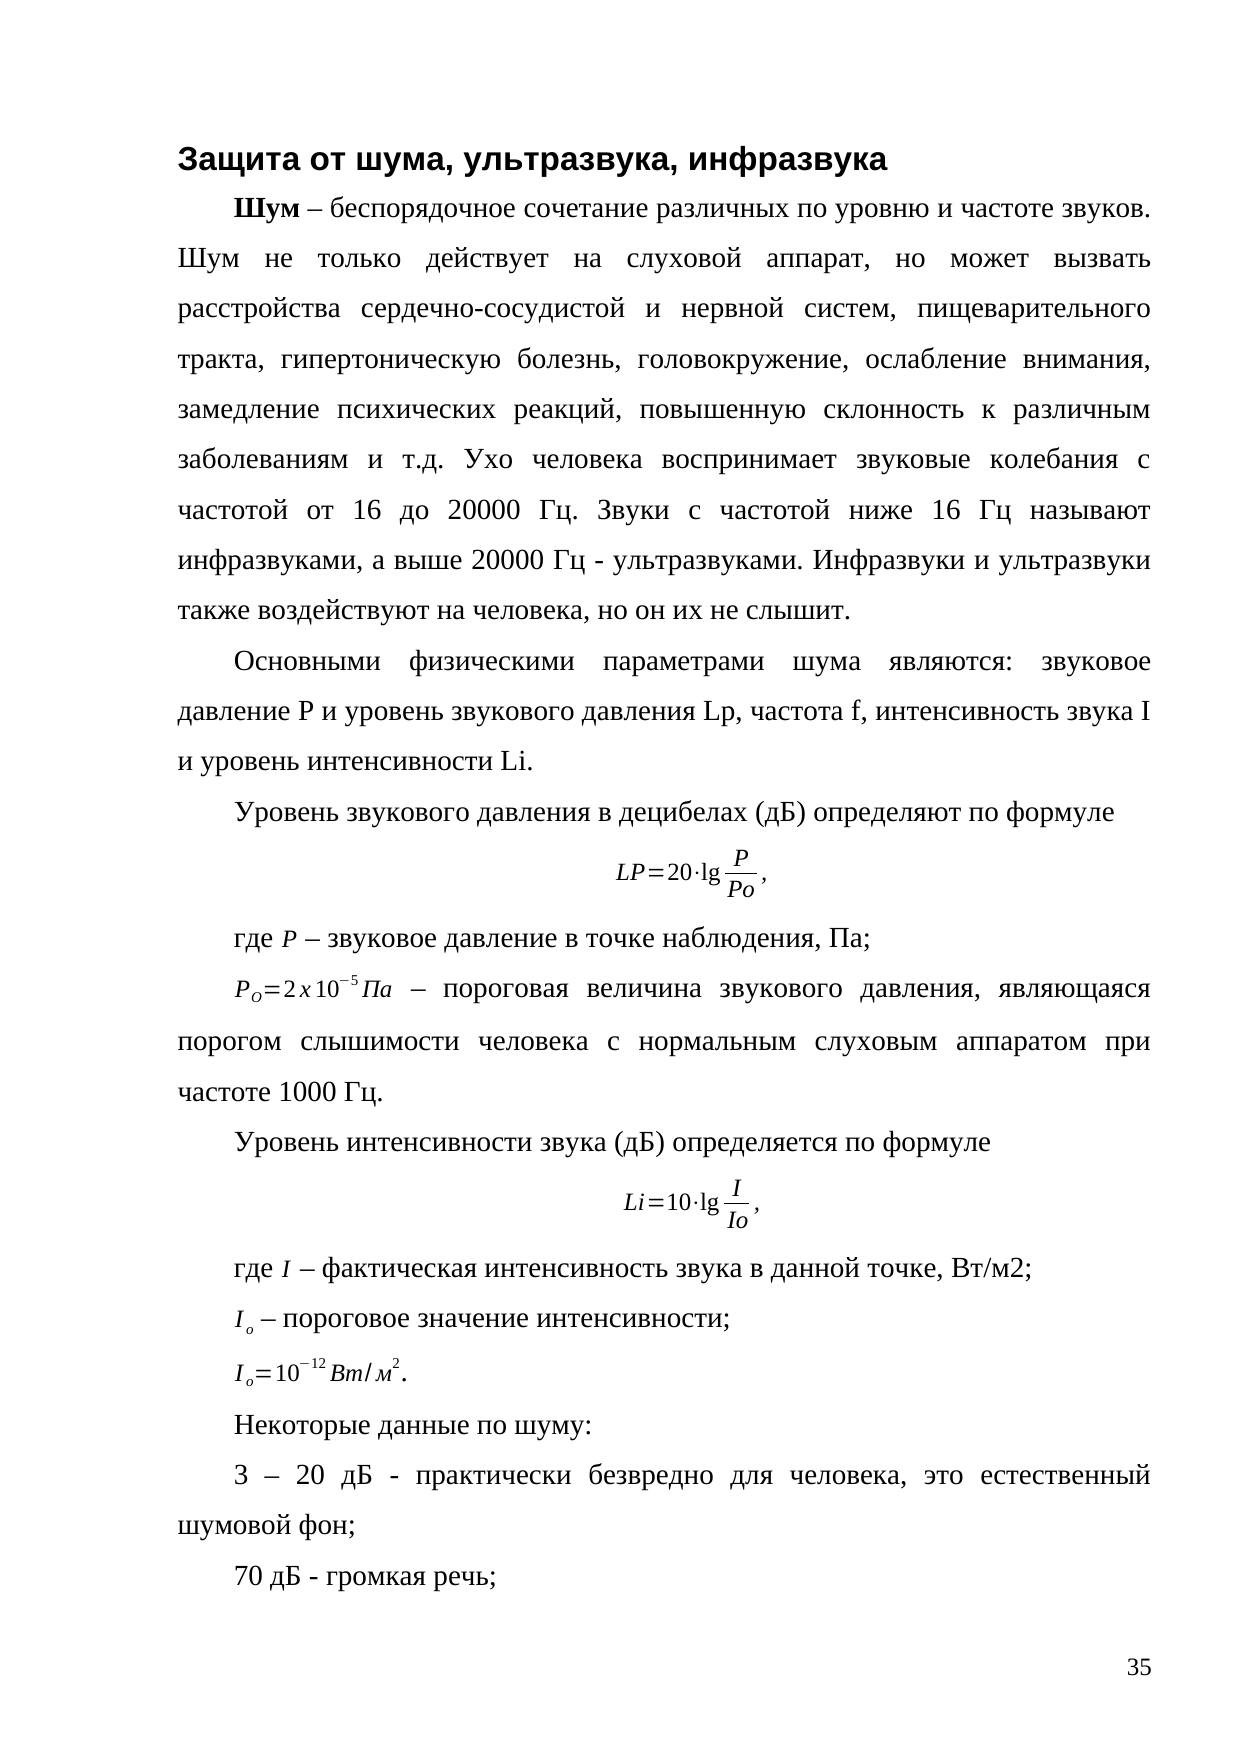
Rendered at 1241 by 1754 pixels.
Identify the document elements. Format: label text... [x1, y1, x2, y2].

text где – звуковое давление в точке наблюдения, Па; [177, 920, 1152, 953]
subtitle Защита от шума, ультразвука, инфразвука [177, 139, 1152, 177]
text . [177, 1354, 1152, 1390]
text Основными физическими параметрами шума являются: звуковое давление Р и уровень звукового давления Lр, частота f, интенсивность звука I и уровень интенсивности Li. [177, 643, 1152, 777]
text Шум – беспорядочное сочетание различных по уровню и частоте звуков. Шум не только действует на слуховой аппарат, но может вызвать расстройства сердечно-сосудистой и нервной систем, пищеварительного тракта, гипертоническую болезнь, головокружение, ослабление внимания, замедление психических реакций, повышенную склонность к различным заболеваниям и т.д. Ухо человека воспринимает звуковые колебания с частотой от 16 до 20000 Гц. Звуки с частотой ниже 16 Гц называют инфразвуками, а выше 20000 Гц - ультразвуками. Инфразвуки и ультразвуки также воздействуют на человека, но он их не слышит. [177, 190, 1152, 626]
text Уровень интенсивности звука (дБ) определяется по формуле [177, 1124, 1152, 1157]
text – пороговая величина звукового давления, являющаяся порогом слышимости человека с нормальным слуховым аппаратом при частоте 1000 Гц. [177, 970, 1152, 1107]
text – пороговое значение интенсивности; [177, 1300, 1152, 1337]
text Некоторые данные по шуму: [177, 1407, 1152, 1440]
text 70 дБ - громкая речь; [177, 1558, 1152, 1591]
text 3 – 20 дБ - практически безвредно для человека, это естественный шумовой фон; [177, 1457, 1152, 1541]
text Уровень звукового давления в децибелах (дБ) определяют по формуле [177, 794, 1152, 827]
text где – фактическая интенсивность звука в данной точке, Вт/м2; [177, 1250, 1152, 1284]
